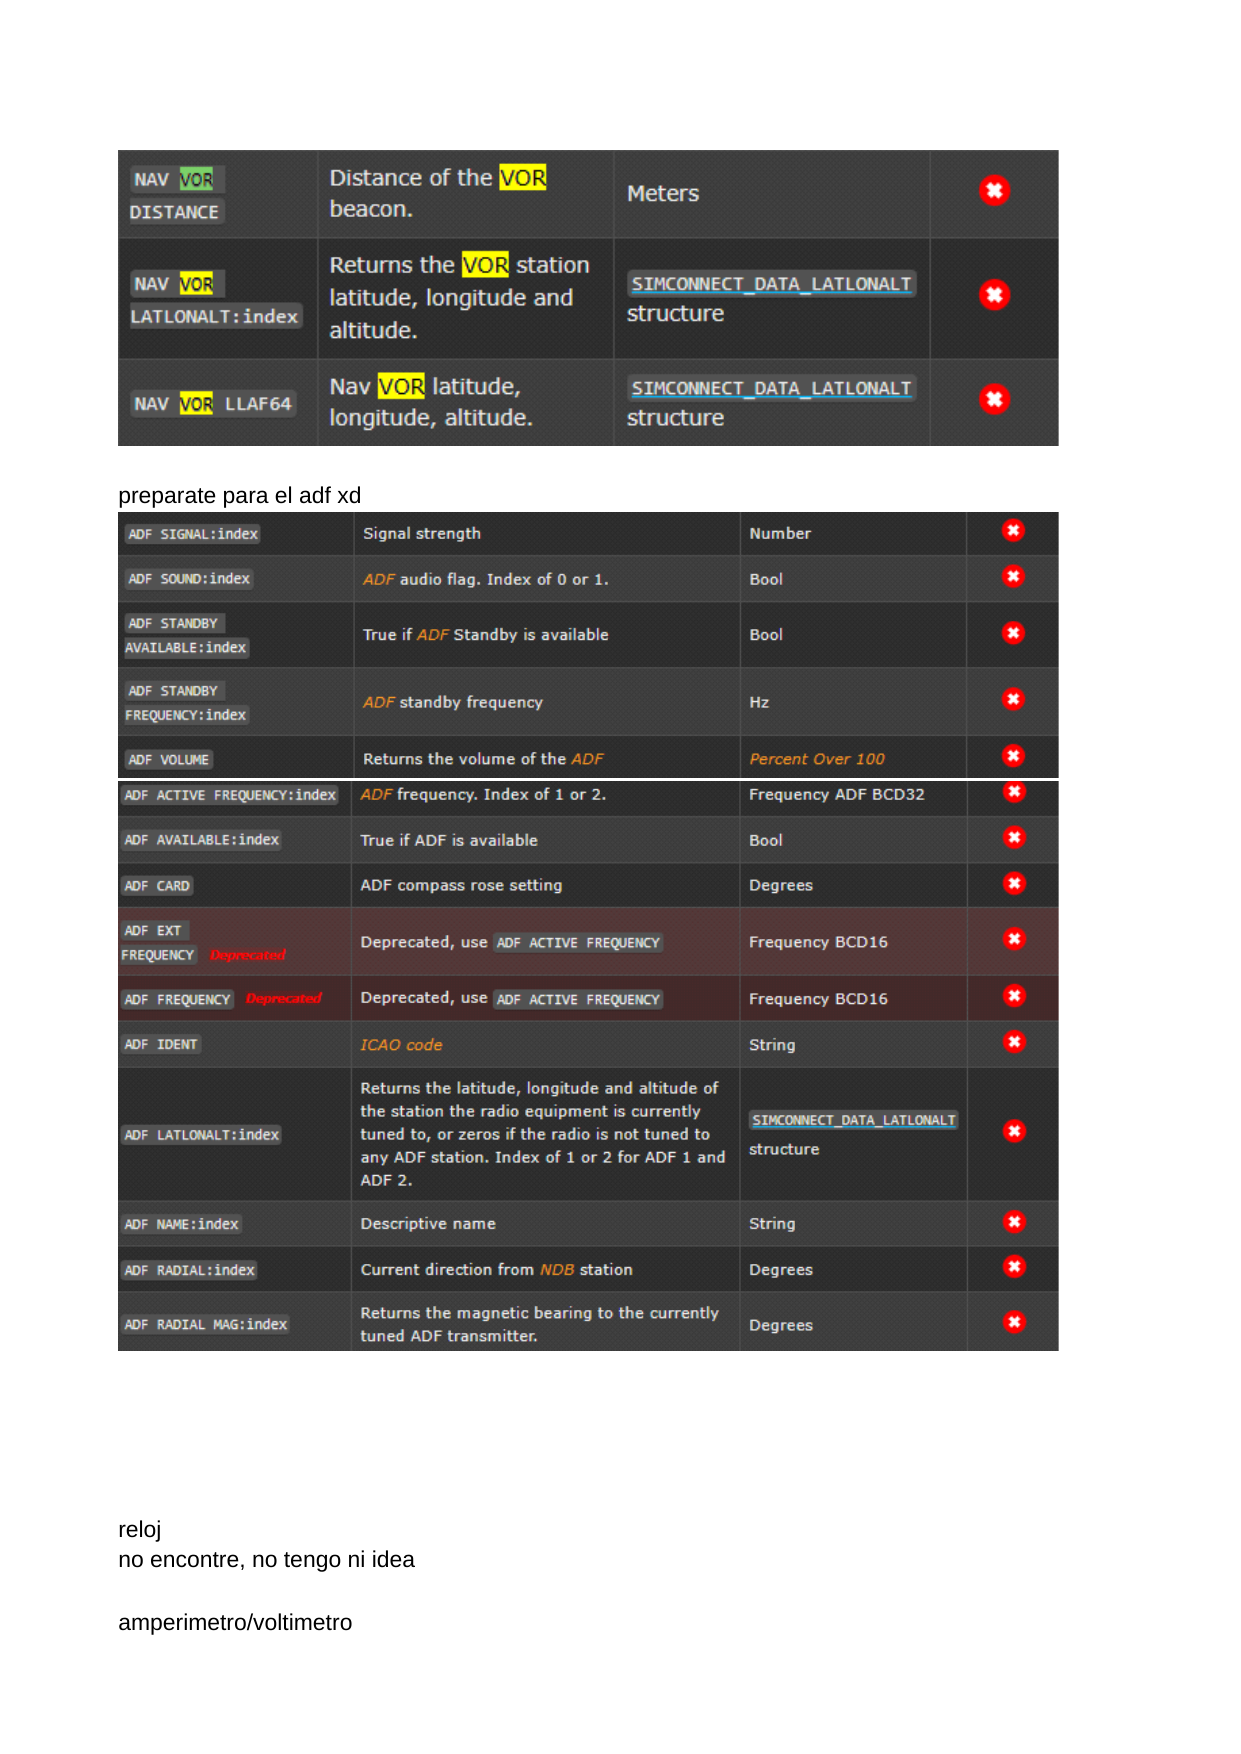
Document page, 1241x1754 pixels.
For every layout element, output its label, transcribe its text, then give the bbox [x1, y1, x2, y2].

text reloj [118, 1516, 1122, 1542]
text preparate para el adf xd [118, 482, 1122, 508]
text amperimetro/voltimetro [118, 1608, 1122, 1635]
text no encontre, no tengo ni idea [118, 1546, 1122, 1572]
